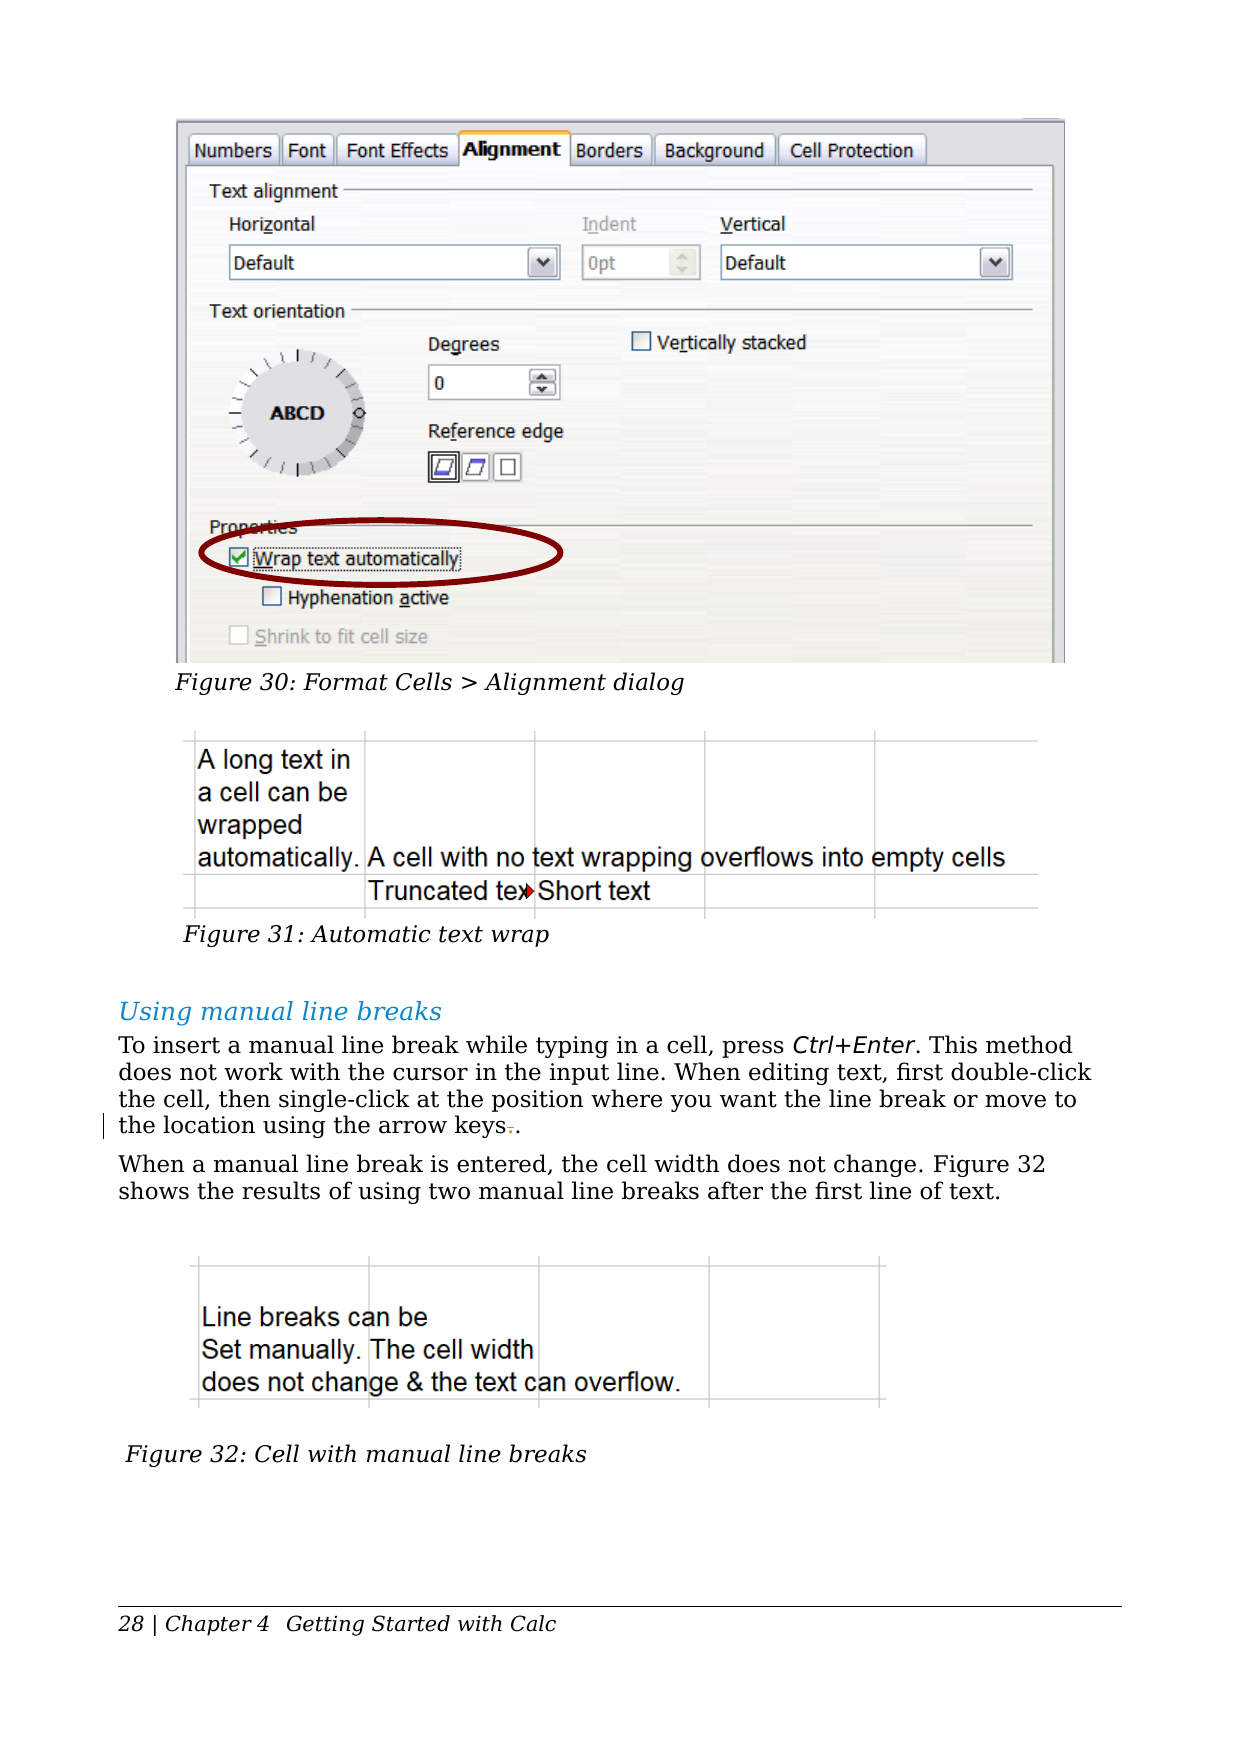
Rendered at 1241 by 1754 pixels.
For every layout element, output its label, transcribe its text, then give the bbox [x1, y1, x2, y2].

text Figure 30: Format Cells > Alignment dialog [175, 669, 1065, 695]
text To insert a manual line break while typing in a cell, press Ctrl+Enter. This method does not work with the cursor in the input line. When editing text, first double-click the cell, then single-click at the position where you want the line break or move to the location using the arrow keys. [118, 1032, 1122, 1139]
picture [183, 731, 1038, 919]
picture [189, 1256, 887, 1408]
text Figure 31: Automatic text wrap [183, 922, 1057, 948]
text Figure 32: Cell with manual line breaks [125, 1441, 950, 1467]
text When a manual line break is entered, the cell width does not change. Figure 32 shows the results of using two manual line breaks after the first line of text. [118, 1152, 1122, 1205]
picture [175, 118, 1065, 663]
subtitle Using manual line breaks [118, 997, 1122, 1026]
